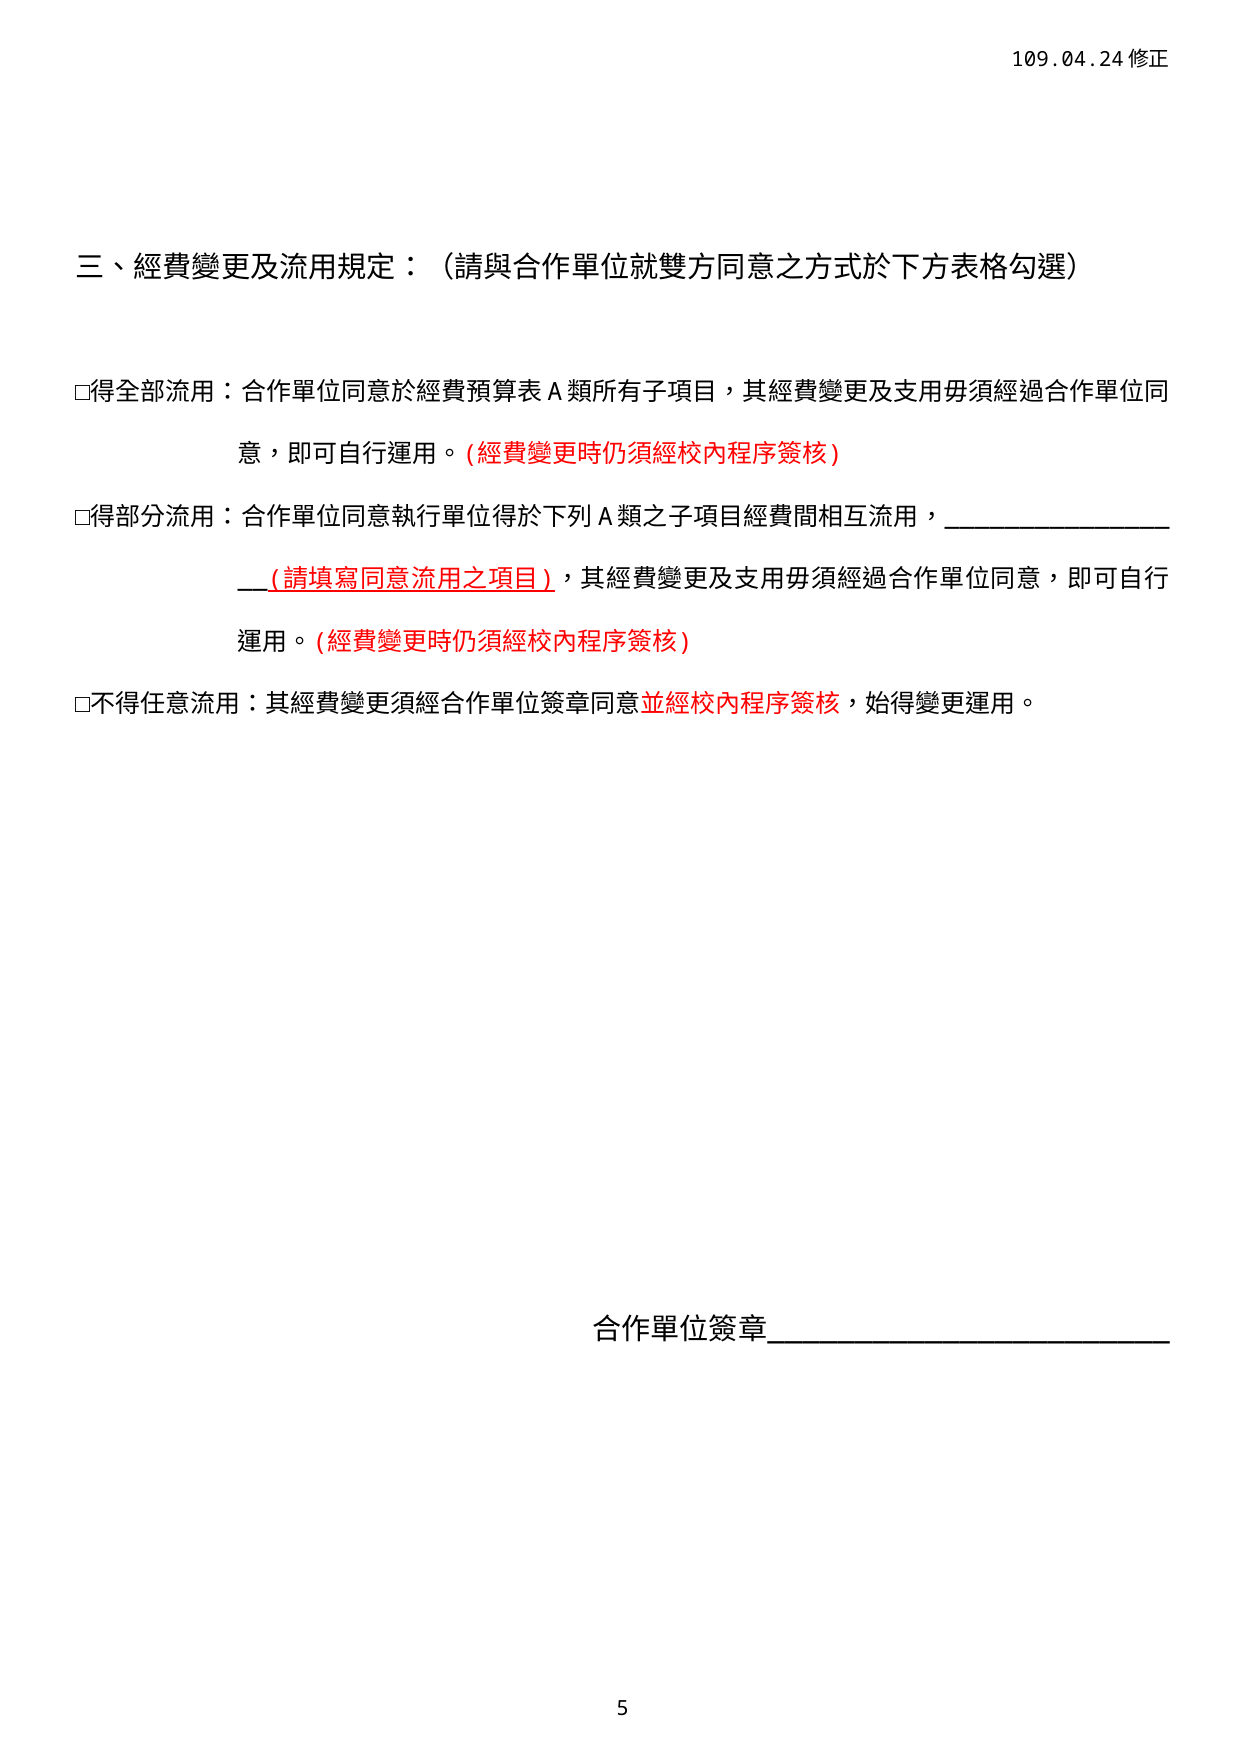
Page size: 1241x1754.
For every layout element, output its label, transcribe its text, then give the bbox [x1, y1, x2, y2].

text □得全部流用：合作單位同意於經費預算表A類所有子項目，其經費變更及支用毋須經過合作單位同意，即可自行運用。(經費變更時仍須經校內程序簽核) [75, 348, 1169, 473]
text 合作單位簽章_______________________ [75, 1285, 1169, 1348]
text □不得任意流用：其經費變更須經合作單位簽章同意並經校內程序簽核，始得變更運用。 [75, 660, 1169, 723]
text □得部分流用：合作單位同意執行單位得於下列A類之子項目經費間相互流用，_________________(請填寫同意流用之項目)，其經費變更及支用毋須經過合作單位同意，即可自行運用。(經費變更時仍須經校內程序簽核) [75, 473, 1169, 660]
text 三、經費變更及流用規定：（請與合作單位就雙方同意之方式於下方表格勾選） [75, 223, 1169, 285]
